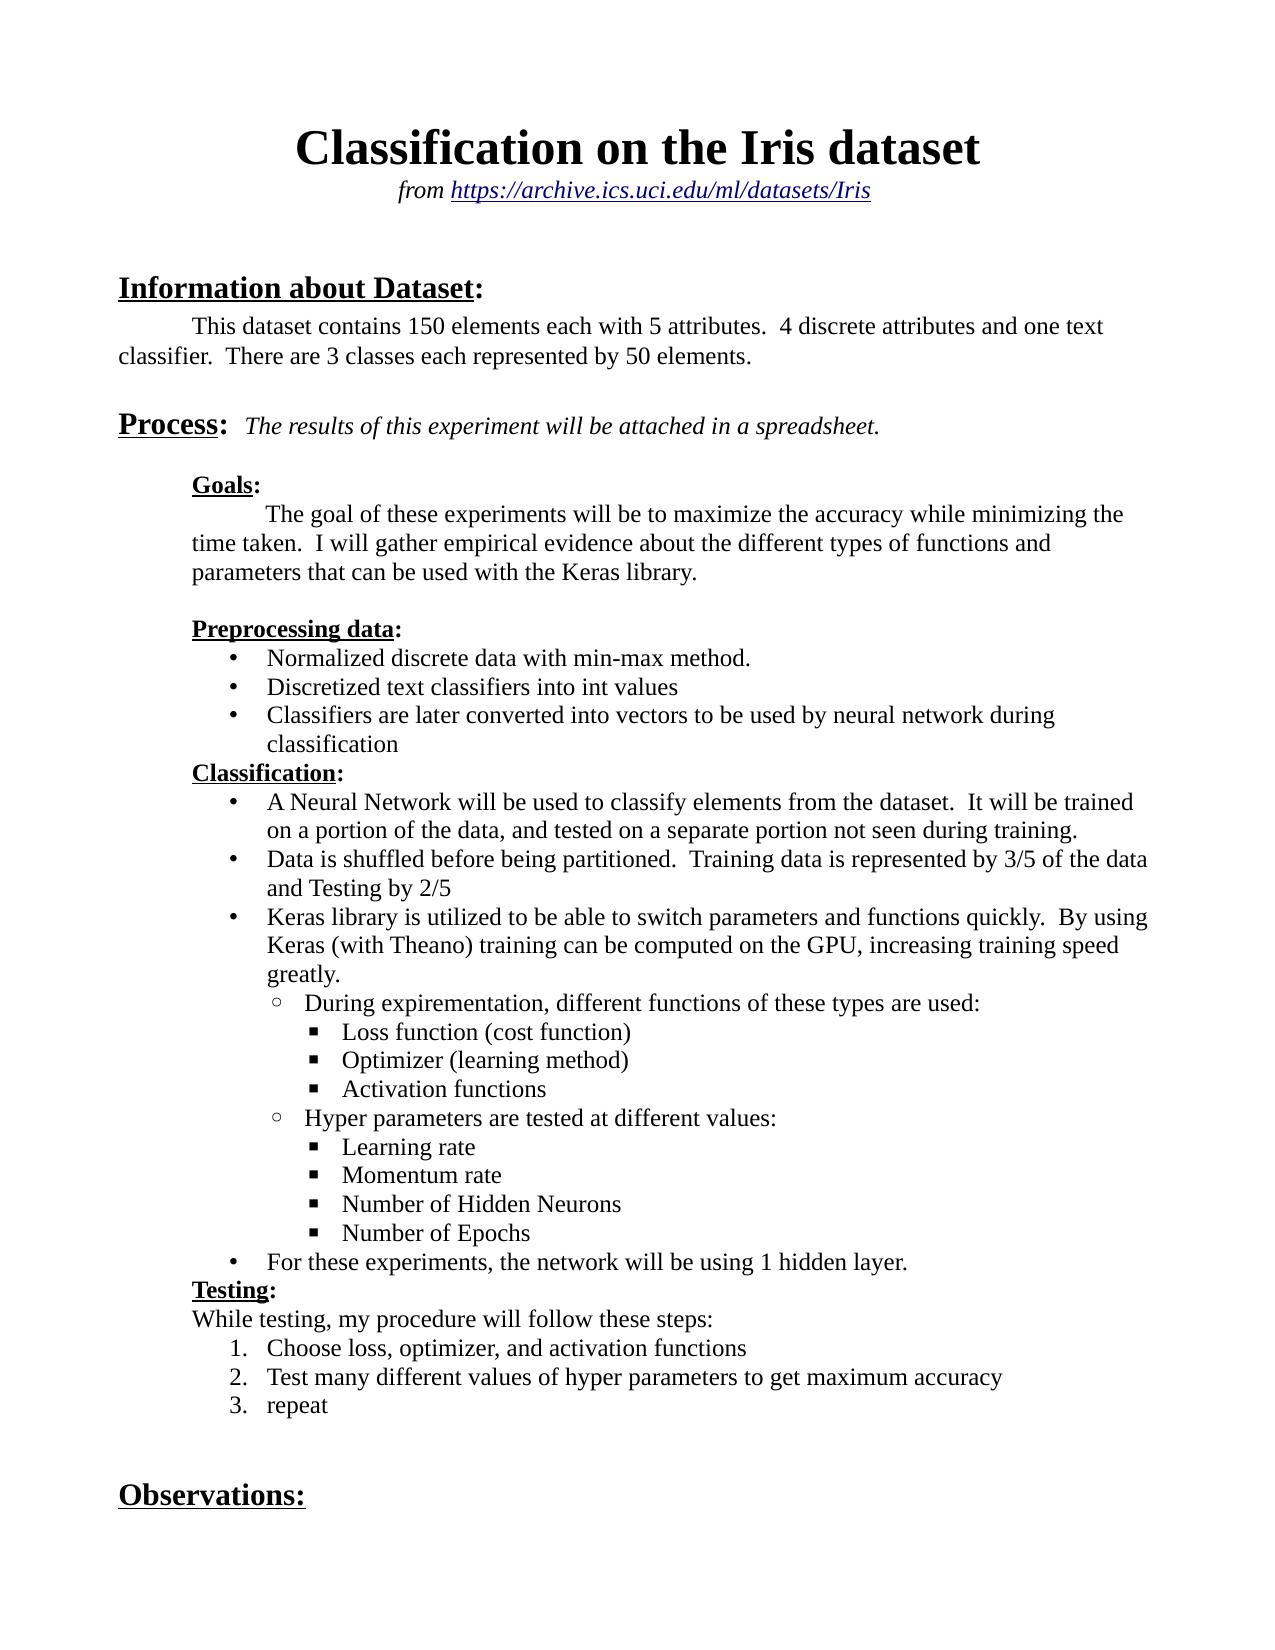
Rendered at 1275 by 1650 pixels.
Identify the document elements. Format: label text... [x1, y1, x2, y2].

list Choose loss, optimizer, and activation functions [229, 1333, 1157, 1362]
list For these experiments, the network will be using 1 hidden layer. [229, 1247, 1157, 1275]
text Preprocessing data: [118, 614, 1157, 643]
list Number of Epochs [304, 1218, 1157, 1247]
text from https://archive.ics.uci.edu/ml/datasets/Iris [118, 176, 1157, 204]
text Goals: [118, 470, 1157, 499]
text Observations: [118, 1477, 1157, 1512]
list Optimizer (learning method) [304, 1045, 1157, 1074]
list Number of Hidden Neurons [304, 1189, 1157, 1218]
list Keras library is utilized to be able to switch parameters and functions quickly. By using Keras (with Theano) training can be computed on the GPU, increasing training speed greatly. [229, 902, 1157, 988]
list Data is shuffled before being partitioned. Training data is represented by 3/5 of the data and Testing by 2/5 [229, 844, 1157, 902]
text Process: The results of this experiment will be attached in a spreadsheet. [118, 406, 1157, 442]
text The goal of these experiments will be to maximize the accuracy while minimizing the time taken. I will gather empirical evidence about the different types of functions and parameters that can be used with the Keras library. [192, 499, 1157, 585]
text Classification: [118, 758, 1157, 787]
list Test many different values of hyper parameters to get maximum accuracy [229, 1362, 1157, 1390]
list Learning rate [304, 1132, 1157, 1160]
text Testing: [118, 1275, 1157, 1304]
text This dataset contains 150 elements each with 5 attributes. 4 discrete attributes and one text classifier. There are 3 classes each represented by 50 elements. [118, 305, 1157, 370]
list Hyper parameters are tested at different values: [267, 1103, 1157, 1132]
list Loss function (cost function) [304, 1017, 1157, 1045]
list Classifiers are later converted into vectors to be used by neural network during classification [229, 700, 1157, 758]
text While testing, my procedure will follow these steps: [118, 1304, 1157, 1333]
list During expirementation, different functions of these types are used: [267, 988, 1157, 1017]
list Activation functions [304, 1074, 1157, 1103]
text Information about Dataset: [118, 269, 1157, 305]
list repeat [229, 1390, 1157, 1419]
text Classification on the Iris dataset [118, 118, 1157, 176]
list Discretized text classifiers into int values [229, 672, 1157, 700]
list A Neural Network will be used to classify elements from the dataset. It will be trained on a portion of the data, and tested on a separate portion not seen during training. [229, 787, 1157, 844]
list Momentum rate [304, 1160, 1157, 1189]
list Normalized discrete data with min-max method. [229, 643, 1157, 672]
